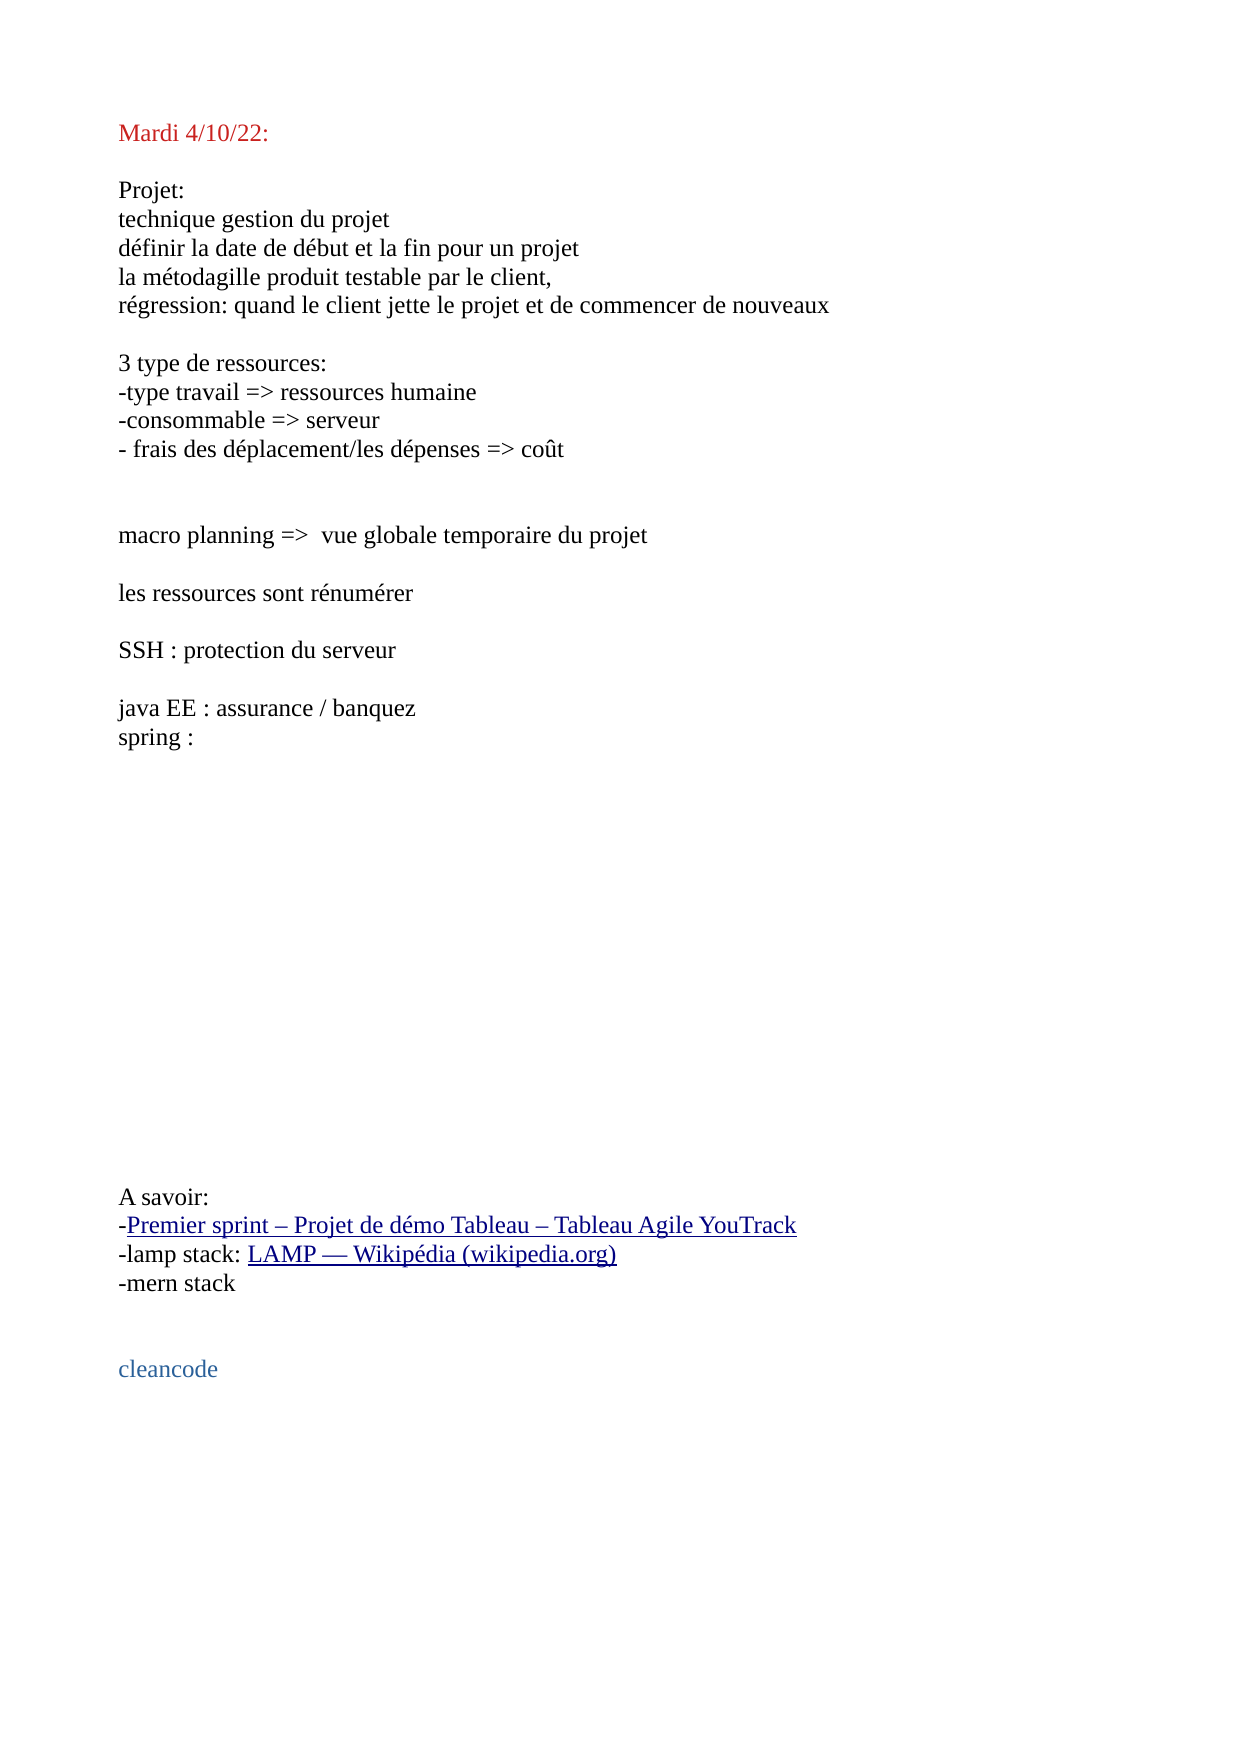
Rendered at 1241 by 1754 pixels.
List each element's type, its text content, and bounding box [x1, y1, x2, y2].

text définir la date de début et la fin pour un projet [118, 233, 1122, 262]
text Projet: [118, 176, 1122, 204]
text java EE : assurance / banquez [118, 693, 1122, 722]
text A savoir: [118, 1182, 1122, 1211]
text cleancode [118, 1354, 1122, 1383]
text régression: quand le client jette le projet et de commencer de nouveaux [118, 291, 1122, 319]
text technique gestion du projet [118, 204, 1122, 233]
text spring : [118, 722, 1122, 751]
text -lamp stack: LAMP — Wikipédia (wikipedia.org) [118, 1239, 1122, 1268]
text - frais des déplacement/les dépenses => coût [118, 434, 1122, 463]
text 3 type de ressources: [118, 348, 1122, 377]
text SSH : protection du serveur [118, 636, 1122, 664]
text la métodagille produit testable par le client, [118, 262, 1122, 291]
text Mardi 4/10/22: [118, 118, 1122, 147]
text -type travail => ressources humaine [118, 377, 1122, 406]
text -consommable => serveur [118, 406, 1122, 434]
text -mern stack [118, 1268, 1122, 1297]
text -Premier sprint – Projet de démo Tableau – Tableau Agile YouTrack [118, 1211, 1122, 1239]
text macro planning => vue globale temporaire du projet [118, 521, 1122, 549]
text les ressources sont rénumérer [118, 578, 1122, 607]
